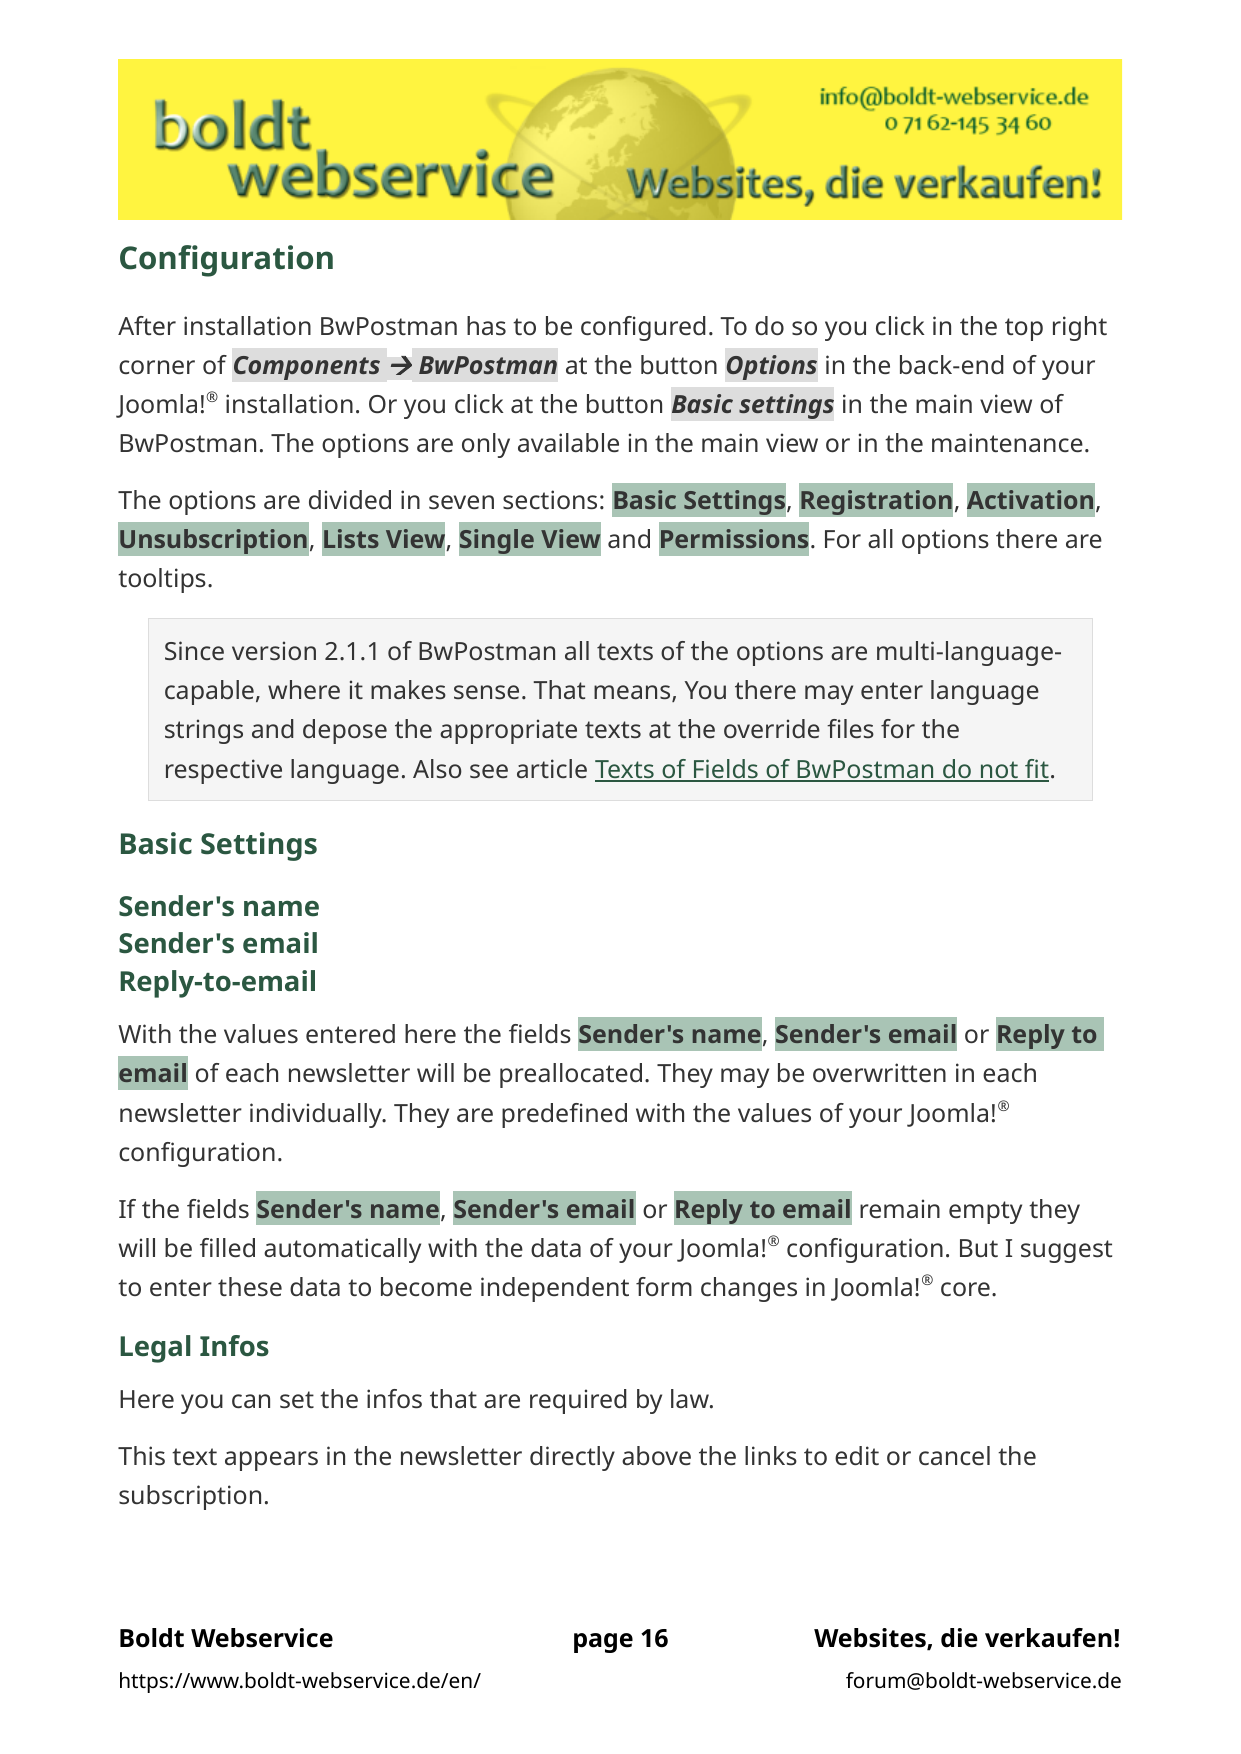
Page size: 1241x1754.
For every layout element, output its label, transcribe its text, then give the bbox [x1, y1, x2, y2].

text With the values entered here the fields Sender's name, Sender's email or Reply to email of each newsletter will be preallocated. They may be overwritten in each newsletter individually. They are predefined with the values of your Joomla!® configuration. [118, 1017, 1122, 1168]
subtitle Configuration [118, 236, 1122, 279]
subtitle Basic Settings [118, 824, 1122, 863]
text Here you can set the infos that are required by law. [118, 1382, 1122, 1416]
text This text appears in the newsletter directly above the links to edit or cancel the subscription. [118, 1439, 1122, 1512]
text Since version 2.1.1 of BwPostman all texts of the options are multi-language-capable, where it makes sense. That means, You there may enter language strings and depose the appropriate texts at the override files for the respective language. Also see article Texts of Fields of BwPostman do not fit. [149, 619, 1092, 800]
picture [118, 59, 1123, 220]
text The options are divided in seven sections: Basic Settings, Registration, Activation, Unsubscription, Lists View, Single View and Permissions. For all options there are tooltips. [118, 483, 1122, 595]
text If the fields Sender's name, Sender's email or Reply to email remain empty they will be filled automatically with the data of your Joomla!® configuration. But I suggest to enter these data to become independent form changes in Joomla!® core. [118, 1191, 1122, 1304]
subtitle Sender's name Sender's email Reply-to-email [118, 887, 1122, 999]
text After installation BwPostman has to be configured. To do so you click in the top right corner of Components  BwPostman at the button Options in the back-end of your Joomla!® installation. Or you click at the button Basic settings in the main view of BwPostman. The options are only available in the main view or in the maintenance. [118, 308, 1122, 460]
subtitle Legal Infos [118, 1327, 1122, 1364]
